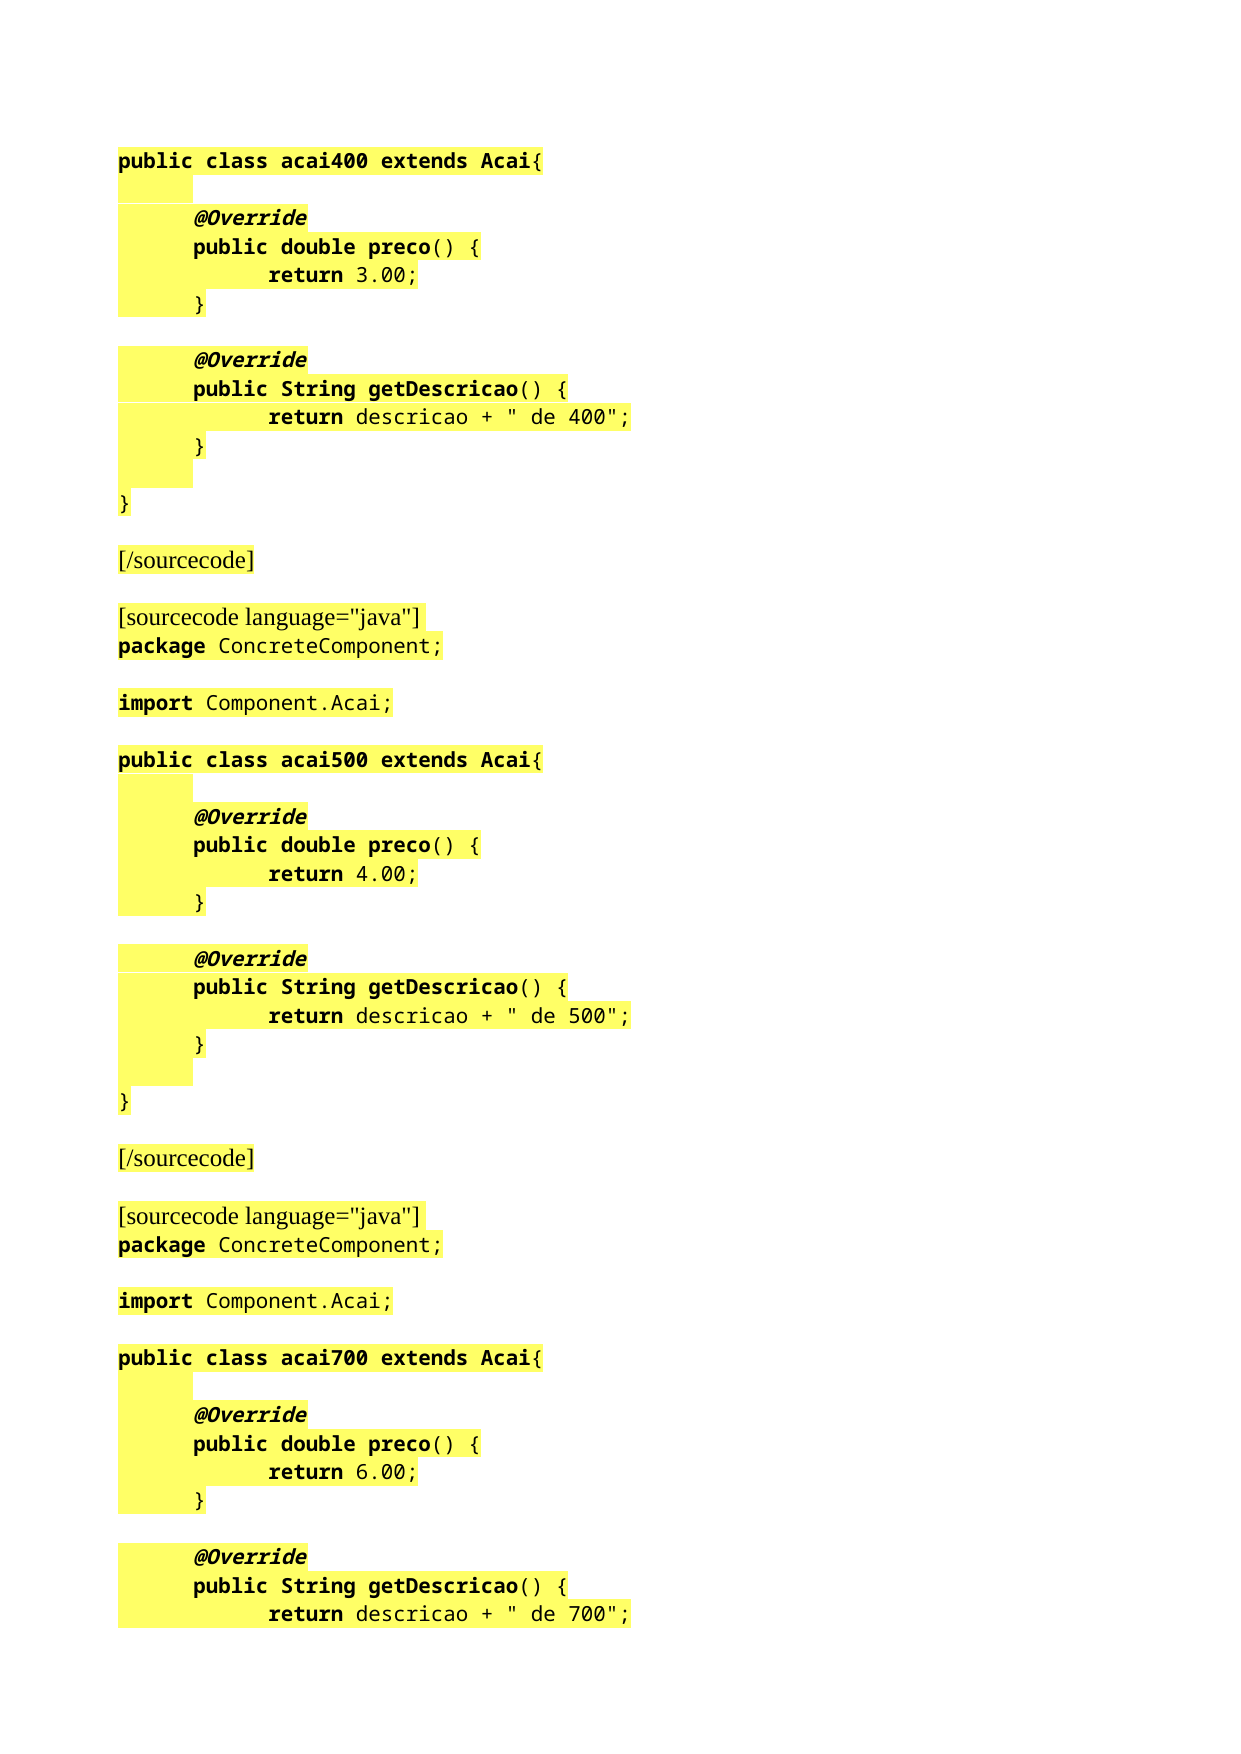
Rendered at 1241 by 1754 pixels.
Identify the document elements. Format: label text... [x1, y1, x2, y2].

text return 6.00; [118, 1457, 1122, 1486]
text public double preco() { [118, 830, 1122, 859]
text } [118, 1086, 1122, 1115]
text @Override [118, 346, 1122, 374]
text @Override [118, 802, 1122, 830]
text } [118, 431, 1122, 459]
text return descricao + " de 700"; [118, 1599, 1122, 1628]
text @Override [118, 203, 1122, 232]
text } [118, 1486, 1122, 1514]
text [sourcecode language="java"] [118, 1201, 1122, 1230]
text return 4.00; [118, 859, 1122, 887]
text } [118, 1029, 1122, 1058]
text return descricao + " de 500"; [118, 1001, 1122, 1029]
text package ConcreteComponent; [118, 631, 1122, 660]
text } [118, 887, 1122, 916]
text import Component.Acai; [118, 688, 1122, 717]
text public class acai700 extends Acai{ [118, 1343, 1122, 1372]
text [/sourcecode] [118, 1143, 1122, 1172]
text @Override [118, 1542, 1122, 1571]
text } [118, 488, 1122, 516]
text [/sourcecode] [118, 545, 1122, 574]
text @Override [118, 1400, 1122, 1429]
text public double preco() { [118, 1429, 1122, 1457]
text public double preco() { [118, 232, 1122, 260]
text public class acai500 extends Acai{ [118, 745, 1122, 773]
text @Override [118, 944, 1122, 972]
text public String getDescricao() { [118, 1571, 1122, 1599]
text package ConcreteComponent; [118, 1230, 1122, 1258]
text return descricao + " de 400"; [118, 402, 1122, 431]
text [sourcecode language="java"] [118, 602, 1122, 631]
text public String getDescricao() { [118, 972, 1122, 1001]
text } [118, 289, 1122, 317]
text return 3.00; [118, 260, 1122, 289]
text public String getDescricao() { [118, 374, 1122, 402]
text public class acai400 extends Acai{ [118, 147, 1122, 175]
text import Component.Acai; [118, 1287, 1122, 1315]
